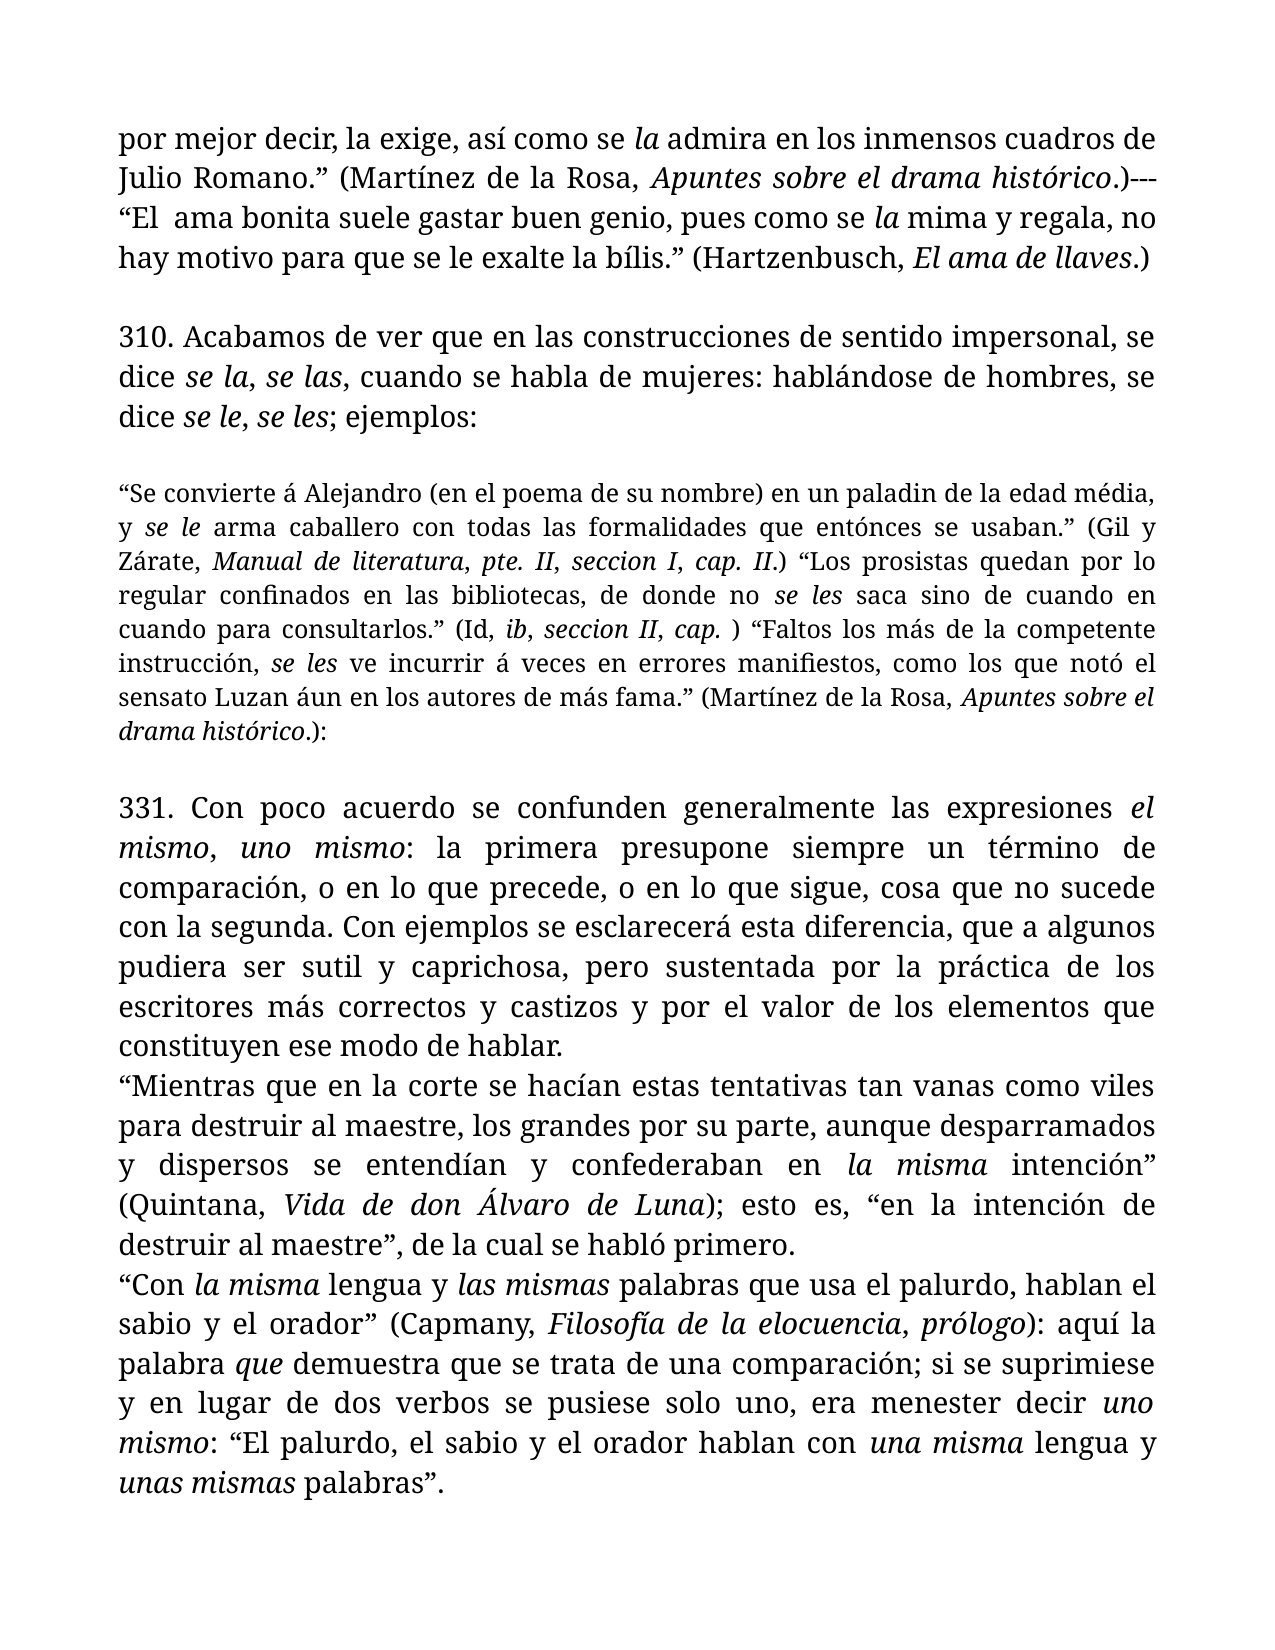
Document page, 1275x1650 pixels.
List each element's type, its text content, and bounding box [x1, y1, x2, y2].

text por mejor decir, la exige, así como se la admira en los inmensos cuadros de Julio Romano.” (Martínez de la Rosa, Apuntes sobre el drama histórico.)--- “El ama bonita suele gastar buen genio, pues como se la mima y regala, no hay motivo para que se le exalte la bílis.” (Hartzenbusch, El ama de llaves.) [118, 118, 1157, 277]
text “Mientras que en la corte se hacían estas tentativas tan vanas como viles para destruir al maestre, los grandes por su parte, aunque desparramados y dispersos se entendían y confederaban en la misma intención” (Quintana, Vida de don Álvaro de Luna); esto es, “en la intención de destruir al maestre”, de la cual se habló primero. [118, 1065, 1157, 1264]
text “Se convierte á Alejandro (en el poema de su nombre) en un paladin de la edad média, y se le arma caballero con todas las formalidades que entónces se usaban.” (Gil y Zárate, Manual de literatura, pte. II, seccion I, cap. II.) “Los prosistas quedan por lo regular confinados en las bibliotecas, de donde no se les saca sino de cuando en cuando para consultarlos.” (Id, ib, seccion II, cap. ) “Faltos los más de la competente instrucción, se les ve incurrir á veces en errores manifiestos, como los que notó el sensato Luzan áun en los autores de más fama.” (Martínez de la Rosa, Apuntes sobre el drama histórico.): [118, 475, 1157, 748]
text 310. Acabamos de ver que en las construcciones de sentido impersonal, se dice se la, se las, cuando se habla de mujeres: hablándose de hombres, se dice se le, se les; ejemplos: [118, 317, 1157, 436]
text 331. Con poco acuerdo se confunden generalmente las expresiones el mismo, uno mismo: la primera presupone siempre un término de comparación, o en lo que precede, o en lo que sigue, cosa que no sucede con la segunda. Con ejemplos se esclarecerá esta diferencia, que a algunos pudiera ser sutil y caprichosa, pero sustentada por la práctica de los escritores más correctos y castizos y por el valor de los elementos que constituyen ese modo de hablar. [118, 787, 1157, 1065]
text “Con la misma lengua y las mismas palabras que usa el palurdo, hablan el sabio y el orador” (Capmany, Filosofía de la elocuencia, prólogo): aquí la palabra que demuestra que se trata de una comparación; si se suprimiese y en lugar de dos verbos se pusiese solo uno, era menester decir uno mismo: “El palurdo, el sabio y el orador hablan con una misma lengua y unas mismas palabras”. [118, 1264, 1157, 1502]
